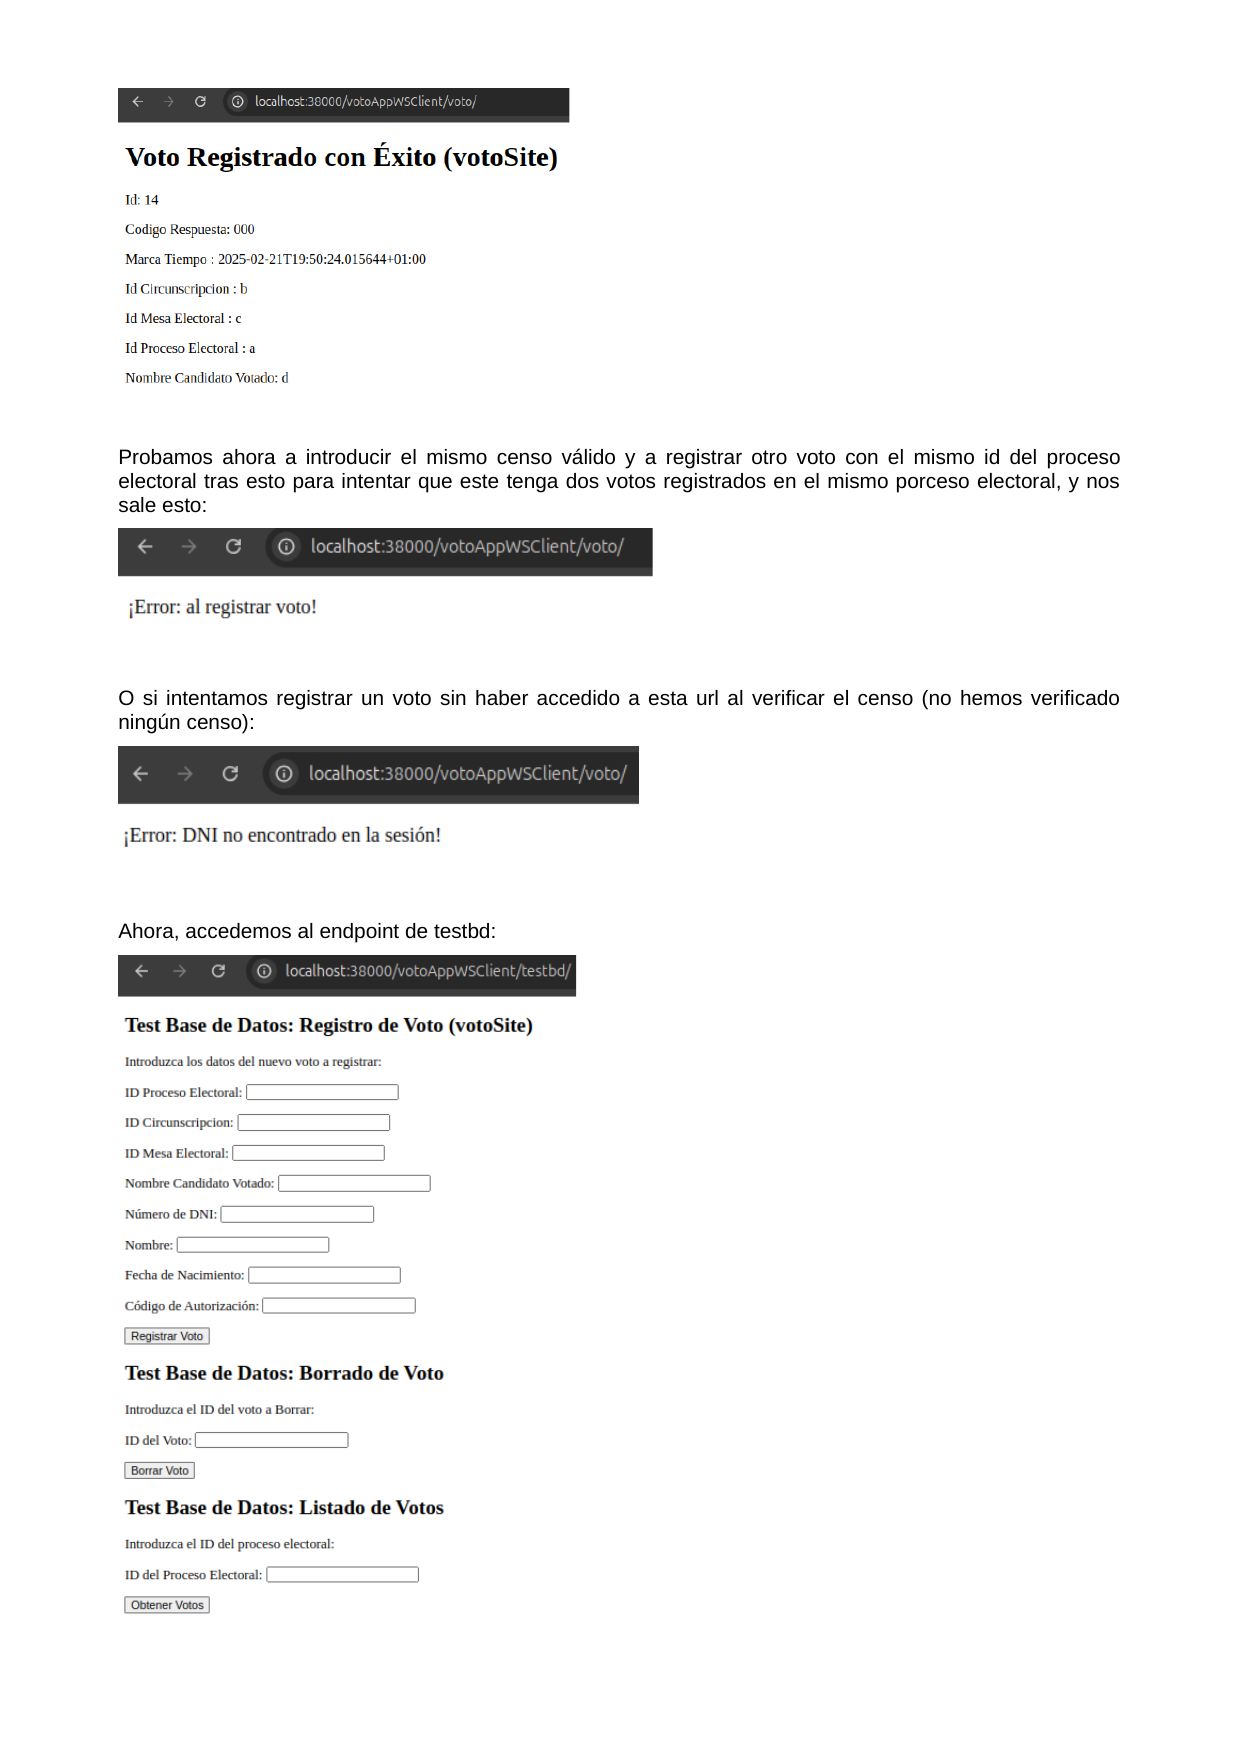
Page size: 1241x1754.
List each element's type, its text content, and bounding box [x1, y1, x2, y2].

text Ahora, accedemos al endpoint de testbd: [118, 919, 1122, 943]
text Probamos ahora a introducir el mismo censo válido y a registrar otro voto con el mismo id del proceso electoral tras esto para intentar que este tenga dos votos registrados en el mismo porceso electoral, y nos sale esto: [118, 444, 1122, 516]
picture [118, 528, 653, 637]
picture [118, 955, 577, 1622]
picture [118, 88, 570, 396]
picture [118, 746, 639, 871]
text O si intentamos registrar un voto sin haber accedido a esta url al verificar el censo (no hemos verificado ningún censo): [118, 686, 1122, 734]
